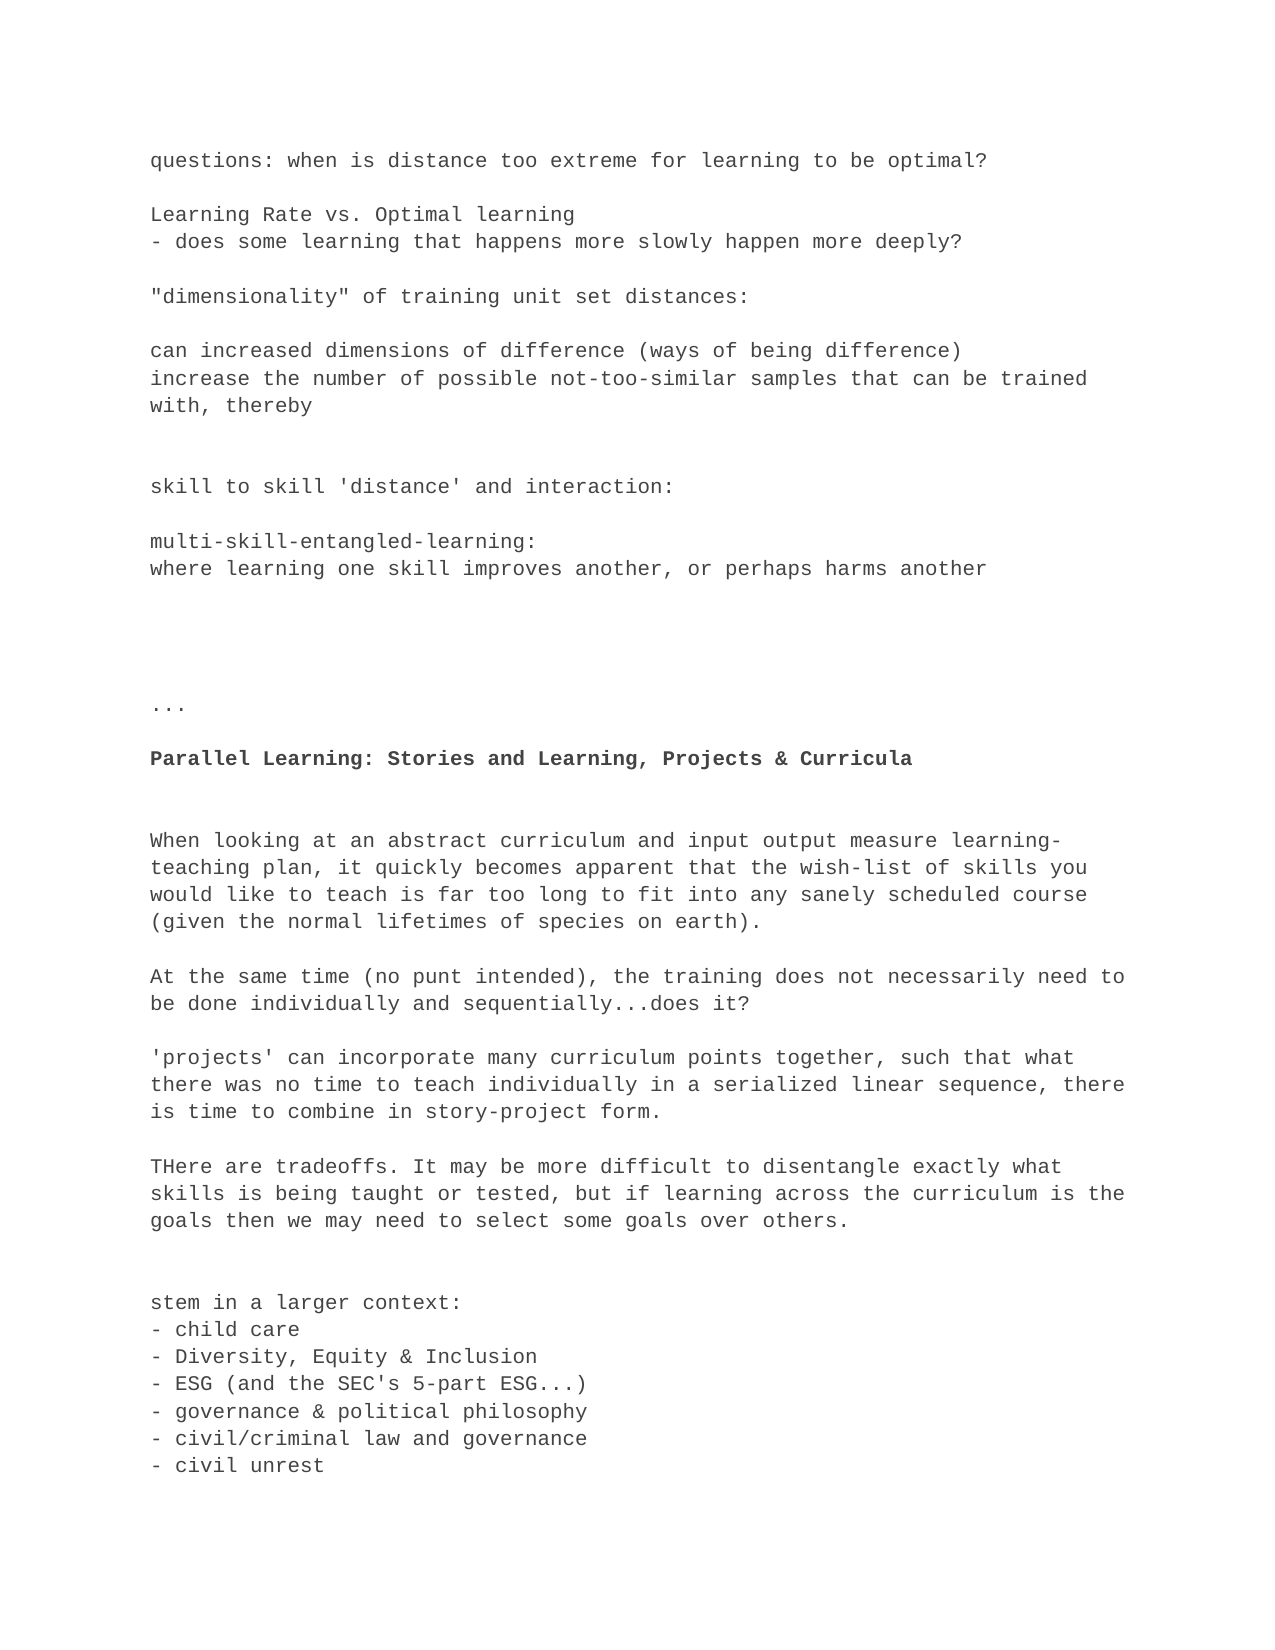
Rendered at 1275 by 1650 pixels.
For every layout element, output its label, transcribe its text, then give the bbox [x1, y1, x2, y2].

text stem in a larger context: [150, 1292, 1125, 1316]
text questions: when is distance too extreme for learning to be optimal? [150, 150, 1125, 174]
text At the same time (no punt intended), the training does not necessarily need to be done individually and sequentially...does it? [150, 966, 1125, 1016]
text "dimensionality" of training unit set distances: [150, 286, 1125, 309]
text - civil unrest [150, 1455, 1125, 1479]
text THere are tradeoffs. It may be more difficult to disentangle exactly what skills is being taught or tested, but if learning across the curriculum is the goals then we may need to select some goals over others. [150, 1156, 1125, 1234]
text - ESG (and the SEC's 5-part ESG...) [150, 1373, 1125, 1397]
text increase the number of possible not-too-similar samples that can be trained with, thereby [150, 367, 1125, 418]
text - does some learning that happens more slowly happen more deeply? [150, 232, 1125, 255]
text - child care [150, 1319, 1125, 1343]
text 'projects' can incorporate many curriculum points together, such that what there was no time to teach individually in a serialized linear sequence, there is time to combine in story-project form. [150, 1047, 1125, 1125]
text Parallel Learning: Stories and Learning, Projects & Curricula [150, 748, 1125, 772]
text ... [150, 694, 1125, 717]
text can increased dimensions of difference (ways of being difference) [150, 340, 1125, 364]
text where learning one skill improves another, or perhaps harms another [150, 558, 1125, 581]
text - civil/criminal law and governance [150, 1428, 1125, 1451]
text skill to skill 'distance' and interaction: [150, 476, 1125, 500]
text Learning Rate vs. Optimal learning [150, 204, 1125, 228]
text When looking at an abstract curriculum and input output measure learning-teaching plan, it quickly becomes apparent that the wish-list of skills you would like to teach is far too long to fit into any sanely scheduled course (given the normal lifetimes of species on earth). [150, 830, 1125, 935]
text multi-skill-entangled-learning: [150, 531, 1125, 554]
text - Diversity, Equity & Inclusion [150, 1346, 1125, 1370]
text - governance & political philosophy [150, 1401, 1125, 1424]
